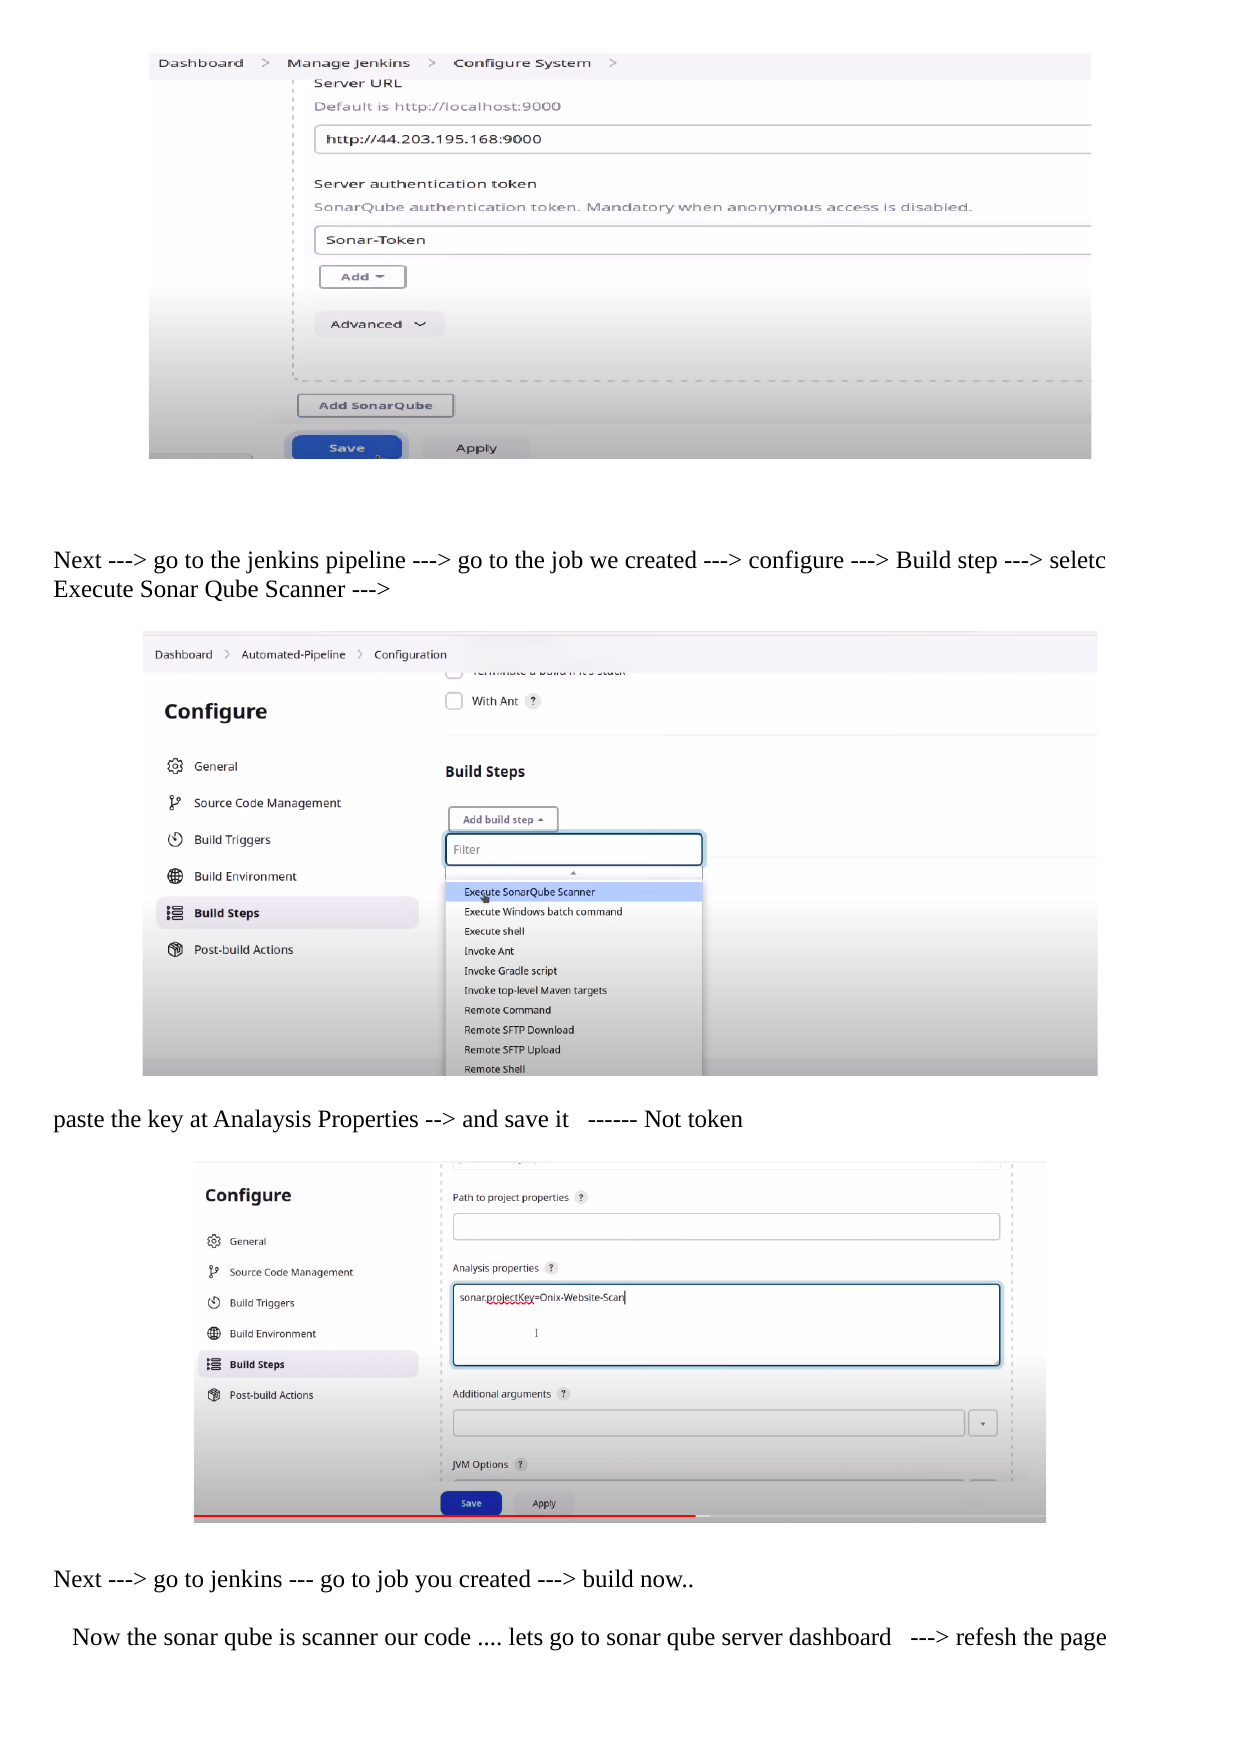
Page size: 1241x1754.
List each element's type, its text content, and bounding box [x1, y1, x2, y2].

picture [148, 53, 1092, 459]
picture [142, 631, 1098, 1076]
picture [193, 1161, 1047, 1523]
text Now the sonar qube is scanner our code .... lets go to sonar qube server dashboard ---> refesh the page [53, 1622, 1187, 1650]
text Next ---> go to the jenkins pipeline ---> go to the job we created ---> configure ---> Build step ---> seletc Execute Sonar Qube Scanner ---> [53, 545, 1187, 602]
text paste the key at Analaysis Properties --> and save it ------ Not token [53, 1104, 1187, 1133]
text Next ---> go to jenkins --- go to job you created ---> build now.. [53, 1564, 1187, 1593]
